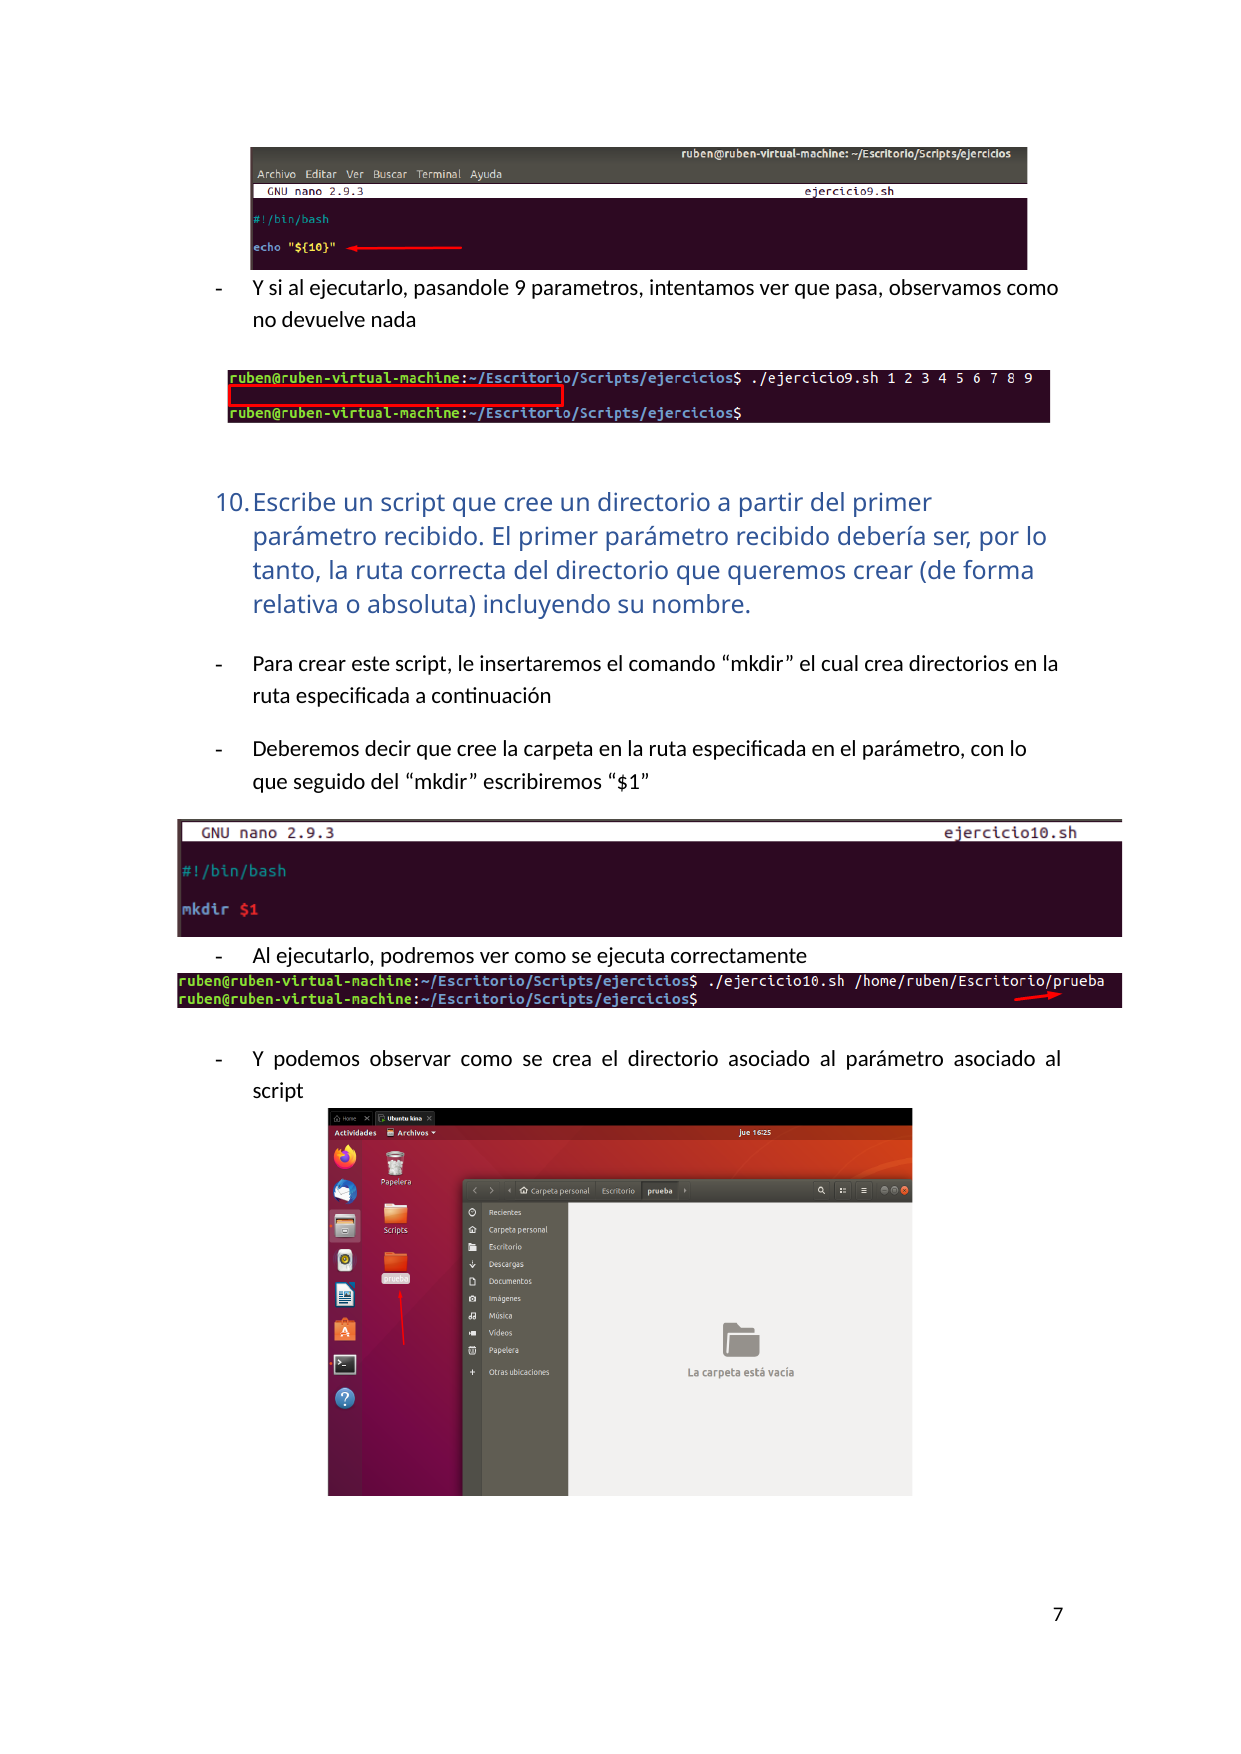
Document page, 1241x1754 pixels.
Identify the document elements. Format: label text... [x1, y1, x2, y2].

list Deberemos decir que cree la carpeta en la ruta especificada en el parámetro, con lo que seguido del “mkdir” escribiremos “$1” [215, 734, 1063, 795]
list Y si al ejecutarlo, pasandole 9 parametros, intentamos ver que pasa, observamos como no devuelve nada [215, 273, 1063, 334]
list Para crear este script, le insertaremos el comando “mkdir” el cual crea directorios en la ruta especificada a continuación [215, 649, 1063, 709]
list Escribe un script que cree un directorio a partir del primer parámetro recibido. El primer parámetro recibido debería ser, por lo tanto, la ruta correcta del directorio que queremos crear (de forma relativa o absoluta) incluyendo su nombre. [215, 484, 1063, 621]
list Y podemos observar como se crea el directorio asociado al parámetro asociado al script [215, 1044, 1063, 1104]
list Al ejecutarlo, podremos ver como se ejecuta correctamente [215, 941, 1063, 969]
